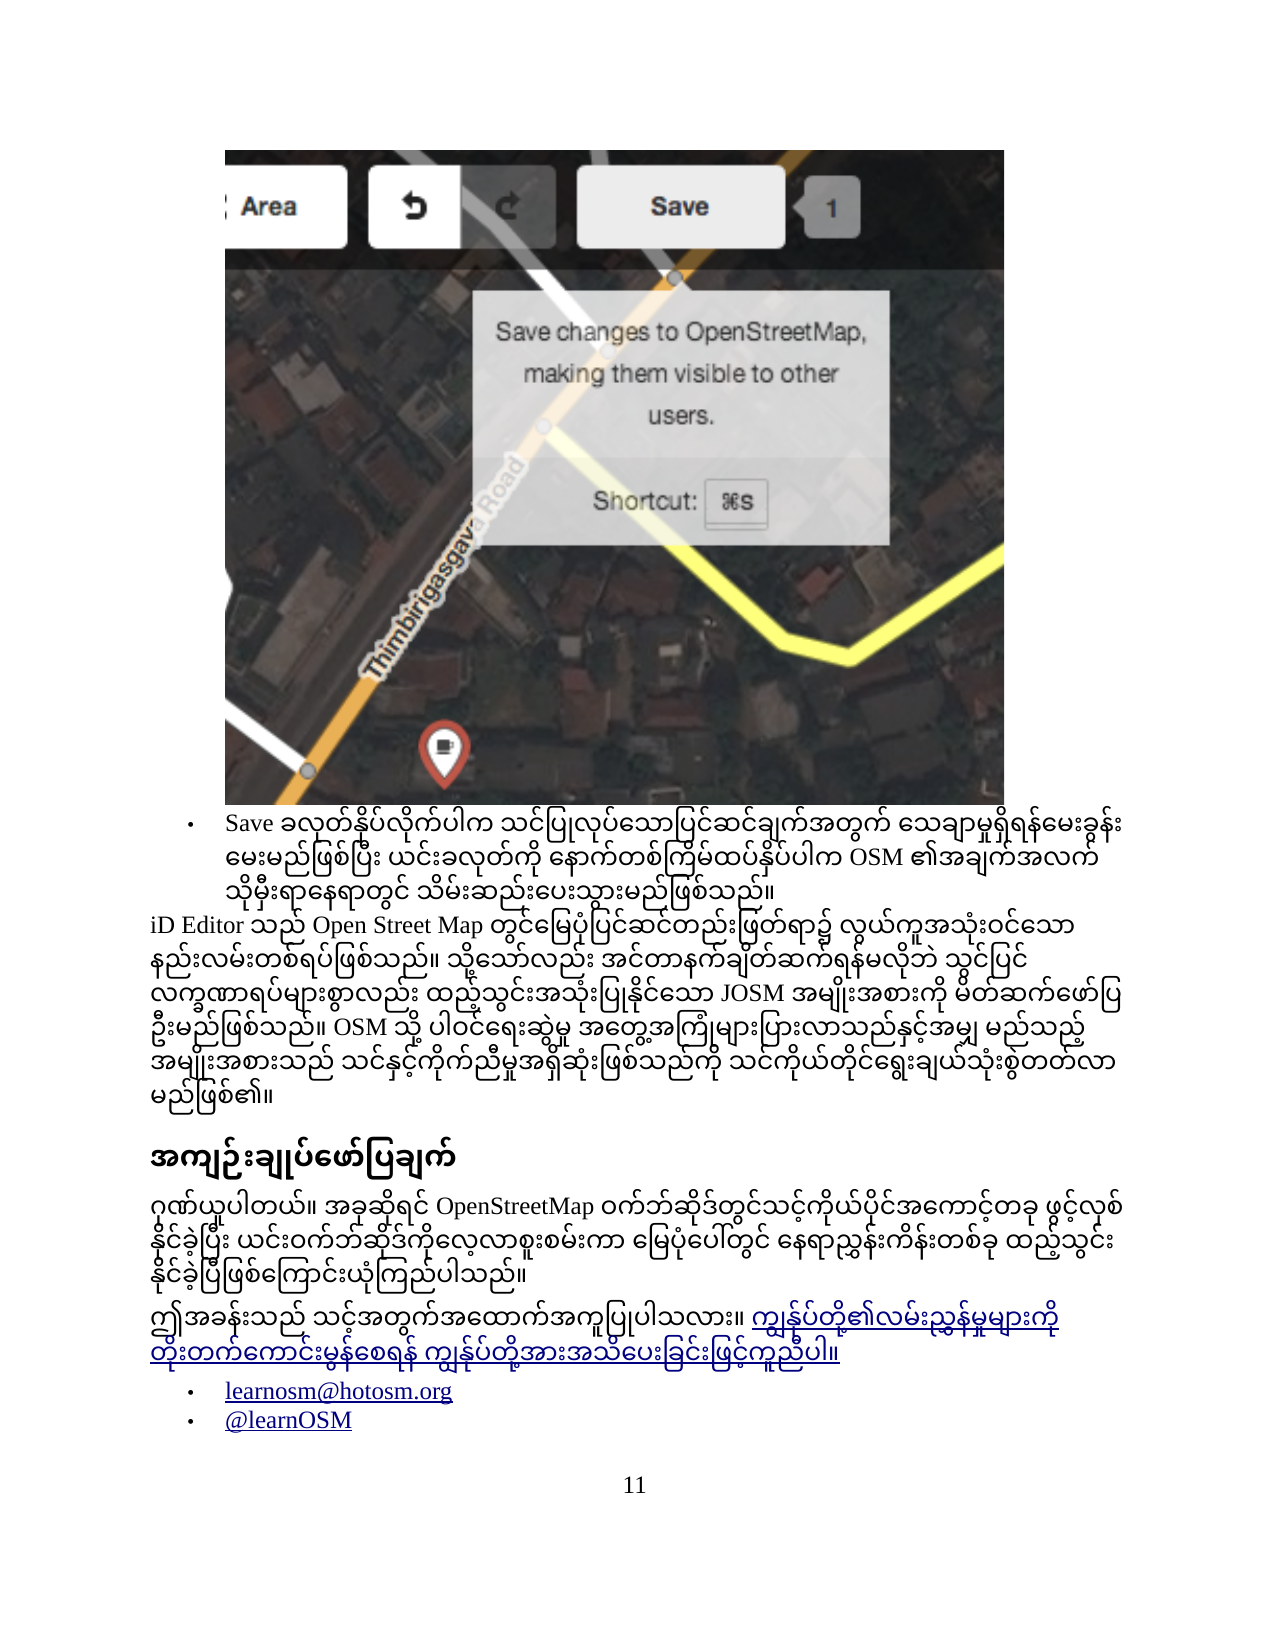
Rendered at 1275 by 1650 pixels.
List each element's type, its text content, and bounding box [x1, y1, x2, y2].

picture [225, 150, 1005, 805]
text ဂုဏ်ယူပါတယ်။ အခုဆိုရင် OpenStreetMap ဝက်ဘ်ဆိုဒ်တွင်သင့်ကိုယ်ပိုင်အကောင့်တခု ဖွင့်လှစ်နိုင်ခဲ့ပြီး ယင်းဝက်ဘ်ဆိုဒ်ကိုလေ့လာစူးစမ်းကာ မြေပုံပေါ်တွင် နေရာညွှန်းကိန်းတစ်ခု ထည့်သွင်းနိုင်ခဲ့ပြီဖြစ်ကြောင်းယုံကြည်ပါသည်။ [150, 1188, 1125, 1290]
list learnosm@hotosm.org [187, 1376, 1125, 1405]
subtitle အကျဉ်းချုပ်ဖော်ပြချက် [150, 1136, 1125, 1175]
text iD Editor သည် Open Street Map တွင်မြေပုံပြင်ဆင်တည်းဖြတ်ရာ၌ လွယ်ကူအသုံးဝင်သော နည်းလမ်းတစ်ရပ်ဖြစ်သည်။ သို့သော်လည်း အင်တာနက်ချိတ်ဆက်ရန်မလိုဘဲ သွင်ပြင်လက္ခဏာရပ်များစွာလည်း ထည့်သွင်းအသုံးပြုနိုင်သော JOSM အမျိုးအစားကို မိတ်ဆက်ဖော်ပြဦးမည်ဖြစ်သည်။ OSM သို့ ပါဝင်ရေးဆွဲမှု အတွေ့အကြုံများပြားလာသည်နှင့်အမျှ မည်သည့် အမျိုးအစားသည် သင်နှင့်ကိုက်ညီမှုအရှိဆုံးဖြစ်သည်ကို သင်ကိုယ်တိုင်ရွေးချယ်သုံးစွဲတတ်လာမည်ဖြစ်၏။ [150, 906, 1125, 1111]
list Save ခလုတ်နှိပ်လိုက်ပါက သင်ပြုလုပ်သောပြင်ဆင်ချက်အတွက် သေချာမှုရှိရန်မေးခွန်းမေးမည်ဖြစ်ပြီး ယင်းခလုတ်ကို နောက်တစ်ကြိမ်ထပ်နှိပ်ပါက OSM ၏အချက်အလက်သိုမှီးရာနေရာတွင် သိမ်းဆည်းပေးသွားမည်ဖြစ်သည်။ [187, 804, 1125, 906]
text ဤအခန်းသည် သင့်အတွက်အထောက်အကူပြုပါသလား။ ကျွန်ုပ်တို့၏လမ်းညွှန်မှုများကိုတိုးတက်ကောင်းမွန်စေရန် ကျွန်ုပ်တို့အားအသိပေးခြင်းဖြင့်ကူညီပါ။ [150, 1299, 1125, 1367]
list @learnOSM [187, 1405, 1125, 1434]
